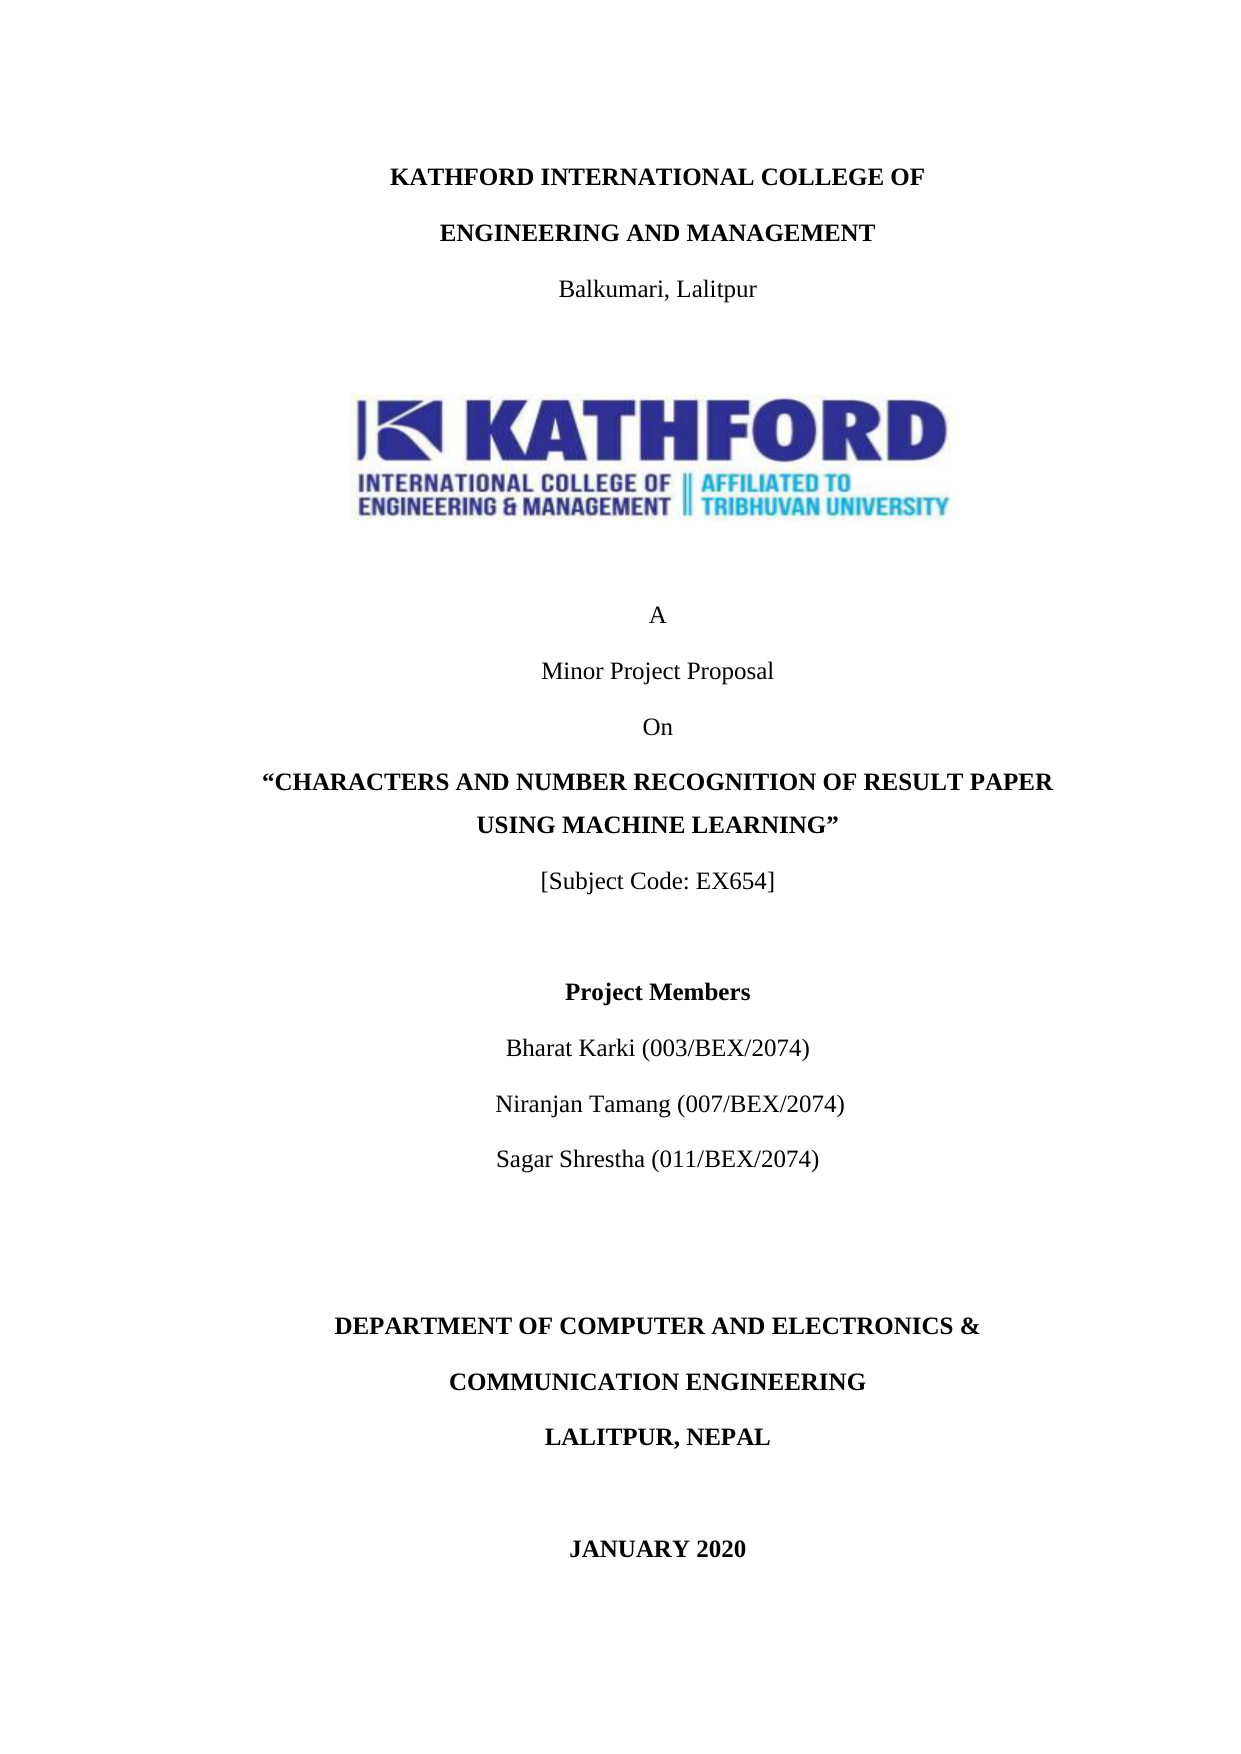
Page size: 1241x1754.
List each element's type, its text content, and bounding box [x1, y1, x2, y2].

text Project Members [225, 977, 1090, 1006]
text JANUARY 2020 [225, 1534, 1090, 1562]
text Bharat Karki (003/BEX/2074) [225, 1033, 1090, 1062]
text “CHARACTERS AND NUMBER RECOGNITION OF RESULT PAPER USING MACHINE LEARNING” [225, 767, 1090, 839]
text COMMUNICATION ENGINEERING [225, 1367, 1090, 1396]
text LALITPUR, NEPAL [225, 1422, 1090, 1451]
text Balkumari, Lalitpur [225, 274, 1090, 302]
text KATHFORD INTERNATIONAL COLLEGE OF [225, 162, 1090, 191]
text Minor Project Proposal [225, 656, 1090, 685]
text ENGINEERING AND MANAGEMENT [225, 218, 1090, 247]
text [Subject Code: EX654] [225, 866, 1090, 895]
text DEPARTMENT OF COMPUTER AND ELECTRONICS & [225, 1311, 1090, 1340]
text Niranjan Tamang (007/BEX/2074) [225, 1089, 1090, 1117]
picture [289, 370, 1062, 560]
text A [225, 385, 1090, 629]
text Sagar Shrestha (011/BEX/2074) [225, 1144, 1090, 1173]
text On [225, 712, 1090, 741]
